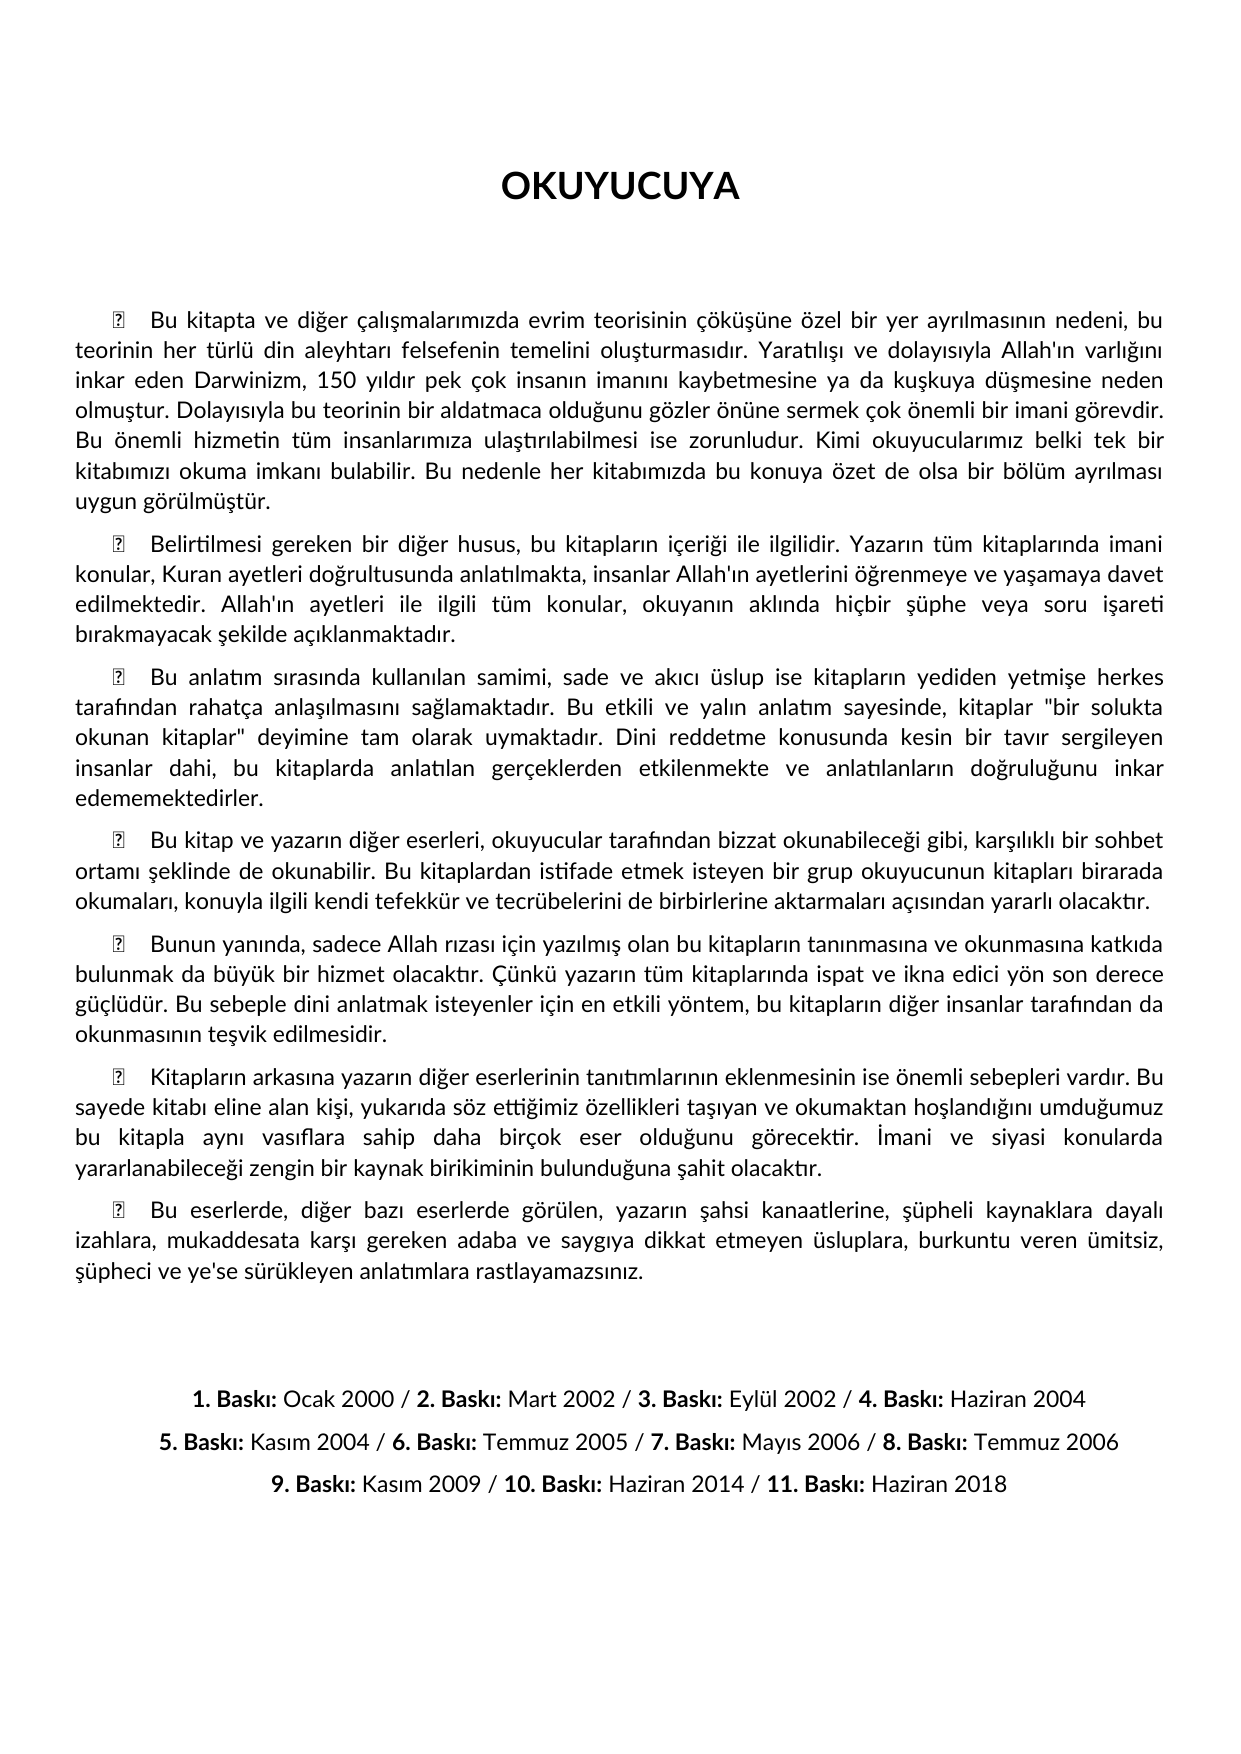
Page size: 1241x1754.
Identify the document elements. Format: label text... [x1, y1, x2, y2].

text  Bunun yanında, sadece Allah rızası için yazılmış olan bu kitapların tanınmasına ve okunmasına katkıda bulunmak da büyük bir hizmet olacaktır. Çünkü yazarın tüm kitaplarında ispat ve ikna edici yön son derece güçlüdür. Bu sebeple dini anlatmak isteyenler için en etkili yöntem, bu kitapların diğer insanlar tarafından da okunmasının teşvik edilmesidir. [75, 929, 1165, 1047]
text 1. Baskı: Ocak 2000 / 2. Baskı: Mart 2002 / 3. Baskı: Eylül 2002 / 4. Baskı: Haziran 2004 [75, 1384, 1165, 1412]
text 9. Baskı: Kasım 2009 / 10. Baskı: Haziran 2014 / 11. Baskı: Haziran 2018 [75, 1470, 1165, 1497]
text 5. Baskı: Kasım 2004 / 6. Baskı: Temmuz 2005 / 7. Baskı: Mayıs 2006 / 8. Baskı: Temmuz 2006 [75, 1427, 1165, 1455]
text  Bu kitapta ve diğer çalışmalarımızda evrim teorisinin çöküşüne özel bir yer ayrılmasının nedeni, bu teorinin her türlü din aleyhtarı felsefenin temelini oluşturmasıdır. Yaratılışı ve dolayısıyla Allah'ın varlığını inkar eden Darwinizm, 150 yıldır pek çok insanın imanını kaybetmesine ya da kuşkuya düşmesine neden olmuştur. Dolayısıyla bu teorinin bir aldatmaca olduğunu gözler önüne sermek çok önemli bir imani görevdir. Bu önemli hizmetin tüm insanlarımıza ulaştırılabilmesi ise zorunludur. Kimi okuyucularımız belki tek bir kitabımızı okuma imkanı bulabilir. Bu nedenle her kitabımızda bu konuya özet de olsa bir bölüm ayrılması uygun görülmüştür. [75, 305, 1165, 514]
text  Bu eserlerde, diğer bazı eserlerde görülen, yazarın şahsi kanaatlerine, şüpheli kaynaklara dayalı izahlara, mukaddesata karşı gereken adaba ve saygıya dikkat etmeyen üsluplara, burkuntu veren ümitsiz, şüpheci ve ye'se sürükleyen anlatımlara rastlayamazsınız. [75, 1196, 1165, 1284]
subtitle OKUYUCUYA [75, 162, 1165, 207]
text  Bu anlatım sırasında kullanılan samimi, sade ve akıcı üslup ise kitapların yediden yetmişe herkes tarafından rahatça anlaşılmasını sağlamaktadır. Bu etkili ve yalın anlatım sayesinde, kitaplar "bir solukta okunan kitaplar" deyimine tam olarak uymaktadır. Dini reddetme konusunda kesin bir tavır sergileyen insanlar dahi, bu kitaplarda anlatılan gerçeklerden etkilenmekte ve anlatılanların doğruluğunu inkar edememektedirler. [75, 663, 1165, 811]
text  Kitapların arkasına yazarın diğer eserlerinin tanıtımlarının eklenmesinin ise önemli sebepleri vardır. Bu sayede kitabı eline alan kişi, yukarıda söz ettiğimiz özellikleri taşıyan ve okumaktan hoşlandığını umduğumuz bu kitapla aynı vasıflara sahip daha birçok eser olduğunu görecektir. İmani ve siyasi konularda yararlanabileceği zengin bir kaynak birikiminin bulunduğuna şahit olacaktır. [75, 1063, 1165, 1181]
text  Belirtilmesi gereken bir diğer husus, bu kitapların içeriği ile ilgilidir. Yazarın tüm kitaplarında imani konular, Kuran ayetleri doğrultusunda anlatılmakta, insanlar Allah'ın ayetlerini öğrenmeye ve yaşamaya davet edilmektedir. Allah'ın ayetleri ile ilgili tüm konular, okuyanın aklında hiçbir şüphe veya soru işareti bırakmayacak şekilde açıklanmaktadır. [75, 529, 1165, 647]
text  Bu kitap ve yazarın diğer eserleri, okuyucular tarafından bizzat okunabileceği gibi, karşılıklı bir sohbet ortamı şeklinde de okunabilir. Bu kitaplardan istifade etmek isteyen bir grup okuyucunun kitapları birarada okumaları, konuyla ilgili kendi tefekkür ve tecrübelerini de birbirlerine aktarmaları açısından yararlı olacaktır. [75, 826, 1165, 914]
